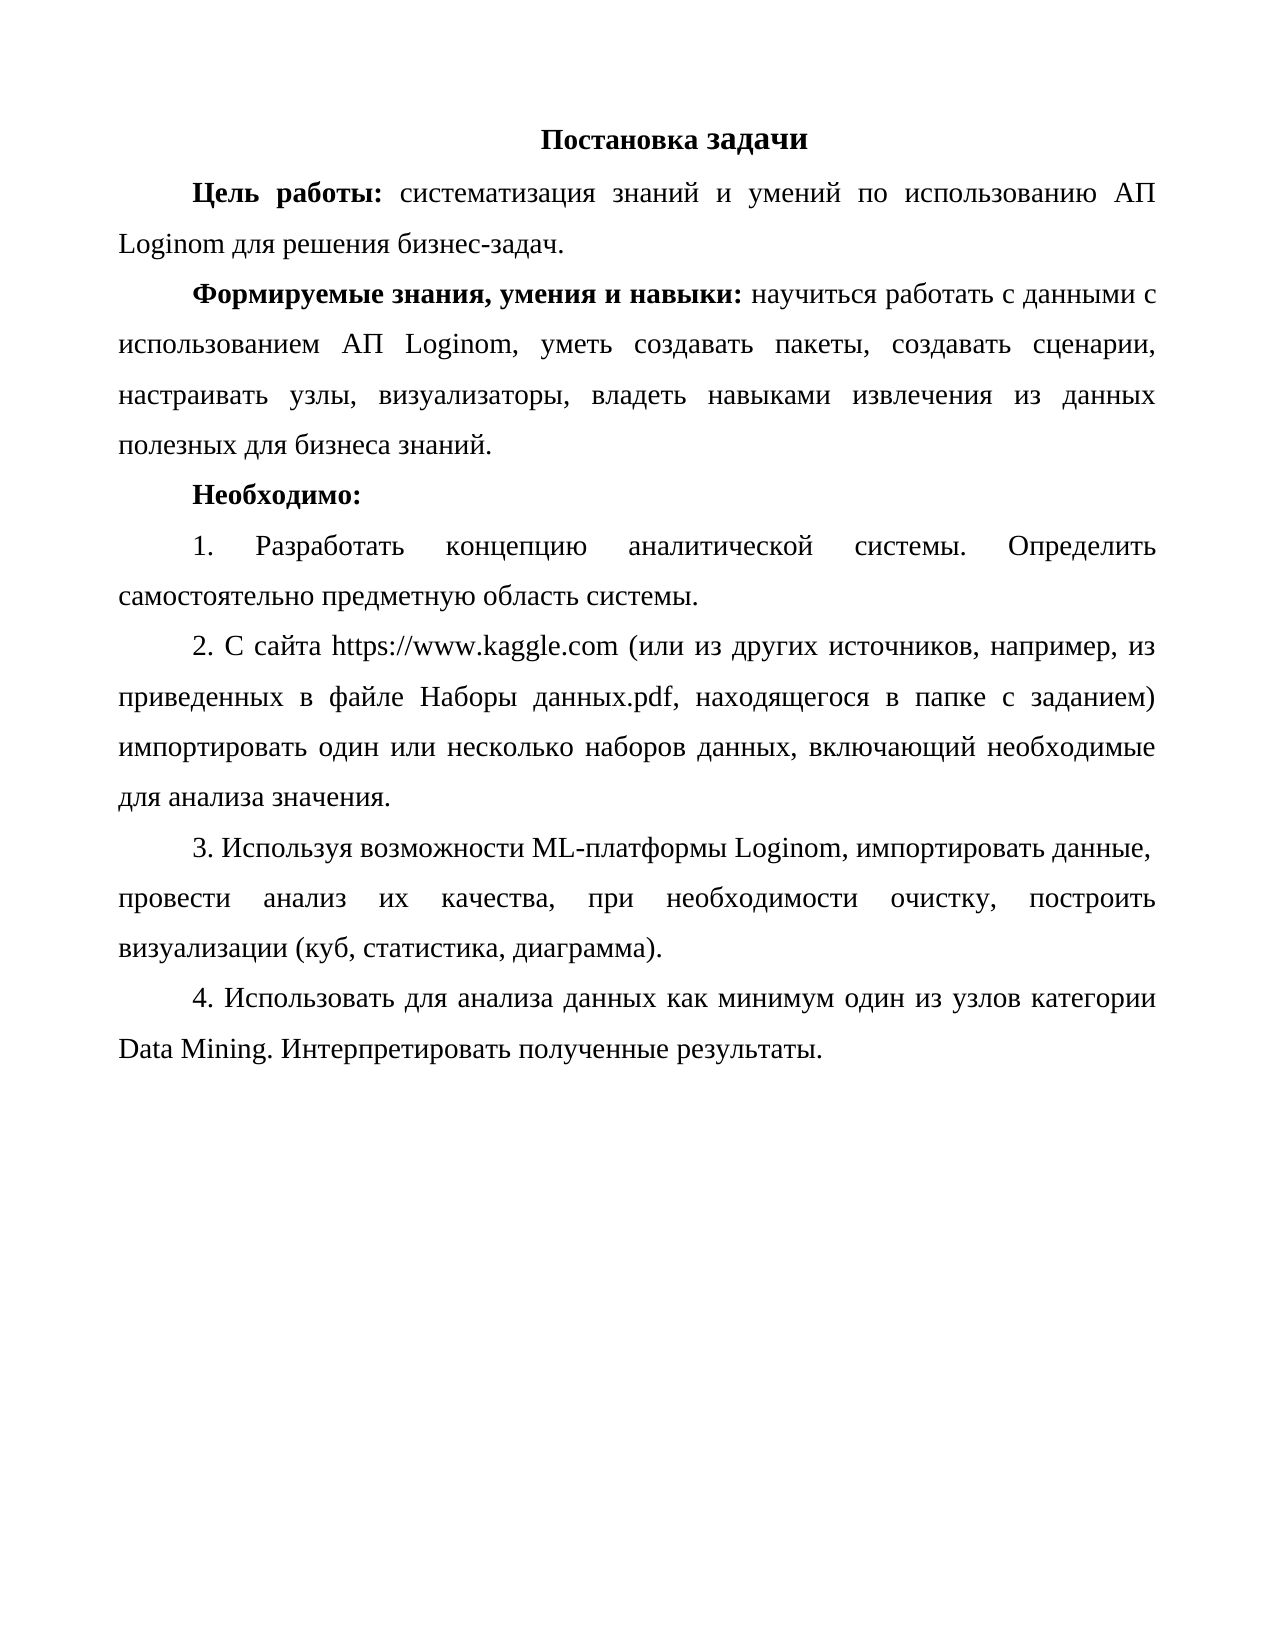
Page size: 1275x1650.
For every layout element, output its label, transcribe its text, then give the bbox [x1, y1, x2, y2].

text Необходимо: [118, 477, 1157, 511]
subtitle Постановка задачи [118, 118, 1157, 156]
text Формируемые знания, умения и навыки: научиться работать с данными с использованием АП Loginom, уметь создавать пакеты, создавать сценарии, настраивать узлы, визуализаторы, владеть навыками извлечения из данных полезных для бизнеса знаний. [118, 276, 1157, 461]
text 4. Использовать для анализа данных как минимум один из узлов категории Data Mining. Интерпретировать полученные результаты. [118, 981, 1157, 1064]
text 1. Разработать концепцию аналитической системы. Определить самостоятельно предметную область системы. [118, 528, 1157, 612]
text 3. Используя возможности ML-платформы Loginom, импортировать данные, [118, 830, 1157, 863]
text Цель работы: систематизация знаний и умений по использованию АП Loginom для решения бизнес-задач. [118, 176, 1157, 259]
text провести анализ их качества, при необходимости очистку, построить визуализации (куб, статистика, диаграмма). [118, 880, 1157, 964]
text 2. С сайта https://www.kaggle.com (или из других источников, например, из приведенных в файле Наборы данных.pdf, находящегося в папке с заданием) импортировать один или несколько наборов данных, включающий необходимые для анализа значения. [118, 628, 1157, 813]
